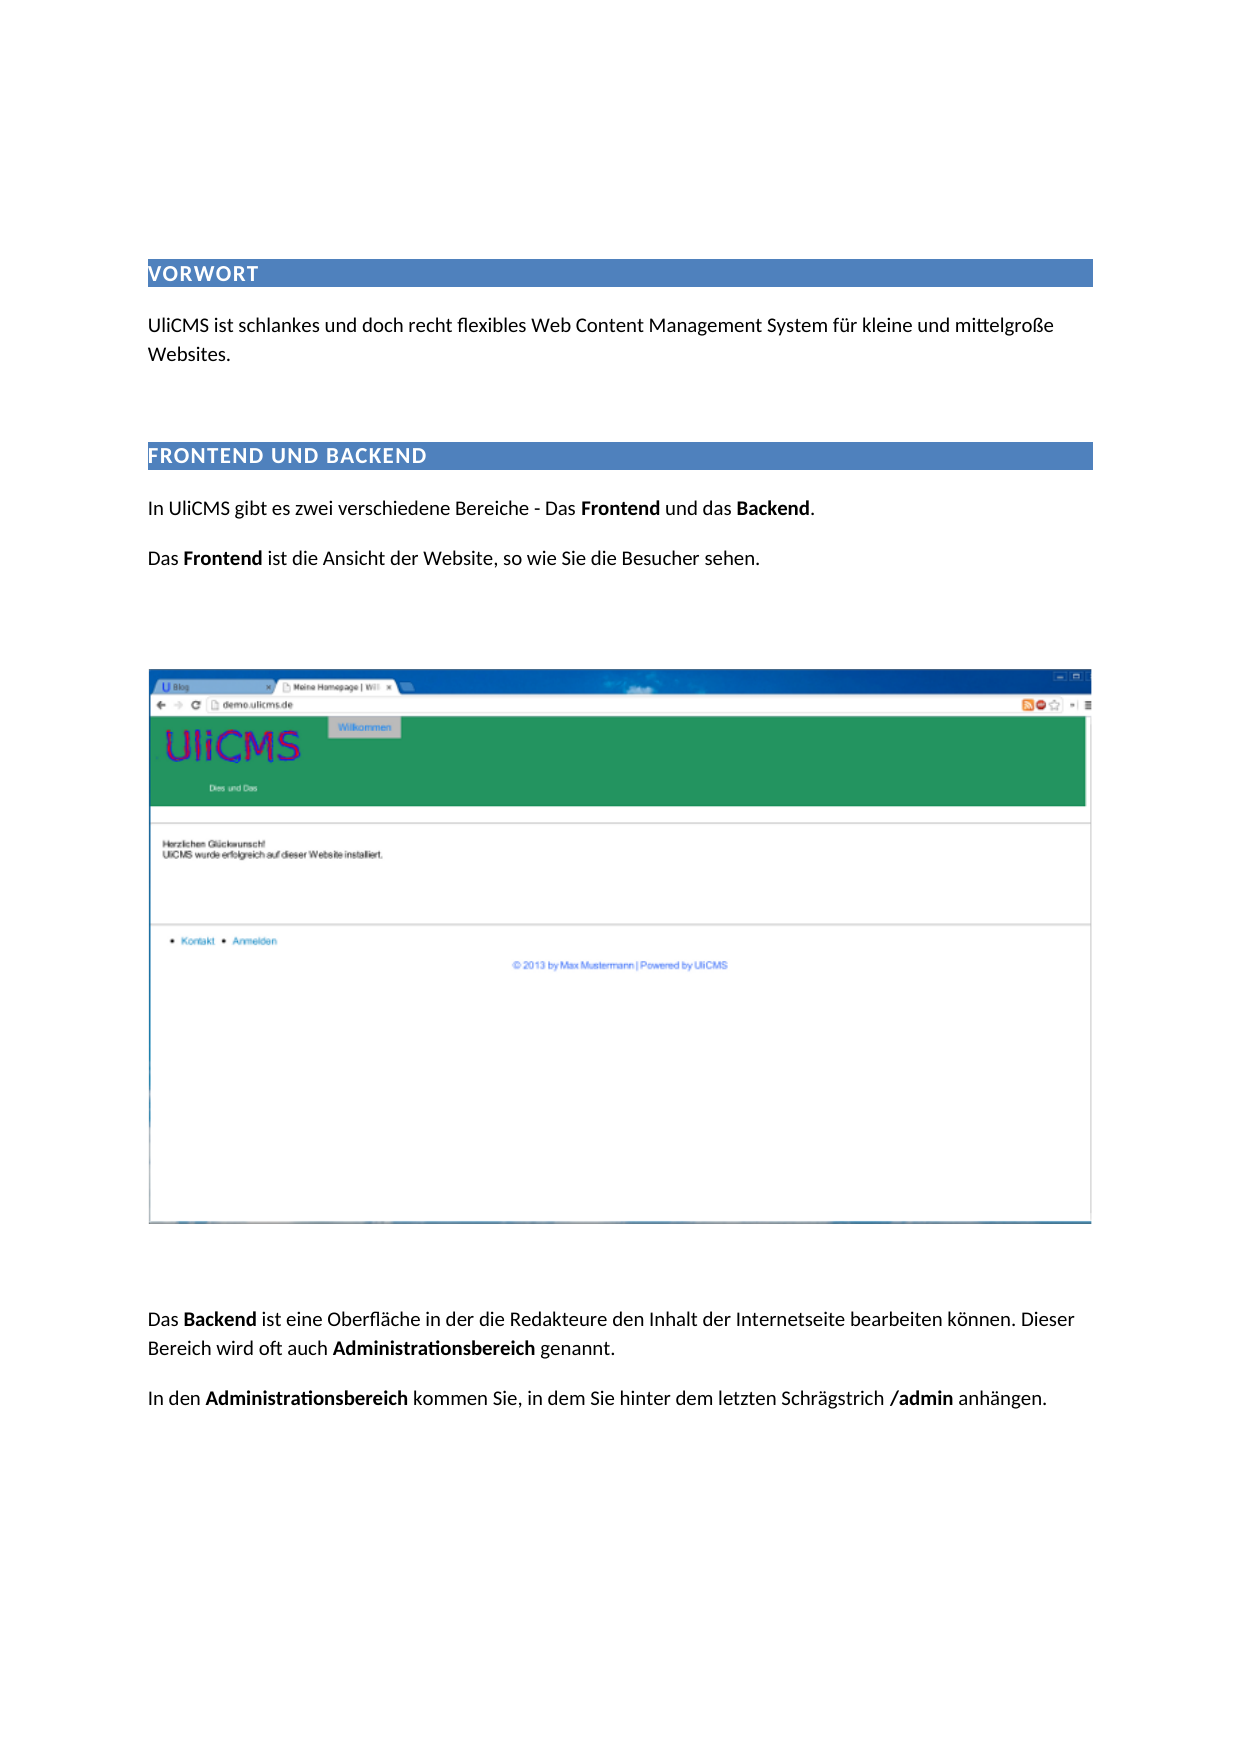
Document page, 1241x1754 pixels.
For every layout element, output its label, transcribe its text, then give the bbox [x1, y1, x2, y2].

text UliCMS ist schlankes und doch recht flexibles Web Content Management System für kleine und mittelgroße Websites. [148, 312, 1093, 367]
text Das Frontend ist die Ansicht der Website, so wie Sie die Besucher sehen. [148, 545, 1093, 570]
text In UliCMS gibt es zwei verschiedene Bereiche - Das Frontend und das Backend. [148, 495, 1093, 520]
text In den Administrationsbereich kommen Sie, in dem Sie hinter dem letzten Schrägstrich /admin anhängen. [148, 1385, 1093, 1411]
picture [148, 669, 1092, 1224]
text Das Backend ist eine Oberfläche in der die Redakteure den Inhalt der Internetseite bearbeiten können. Dieser Bereich wird oft auch Administrationsbereich genannt. [148, 1306, 1093, 1361]
subtitle Vorwort [148, 259, 1093, 287]
subtitle Frontend und Backend [148, 442, 1093, 470]
